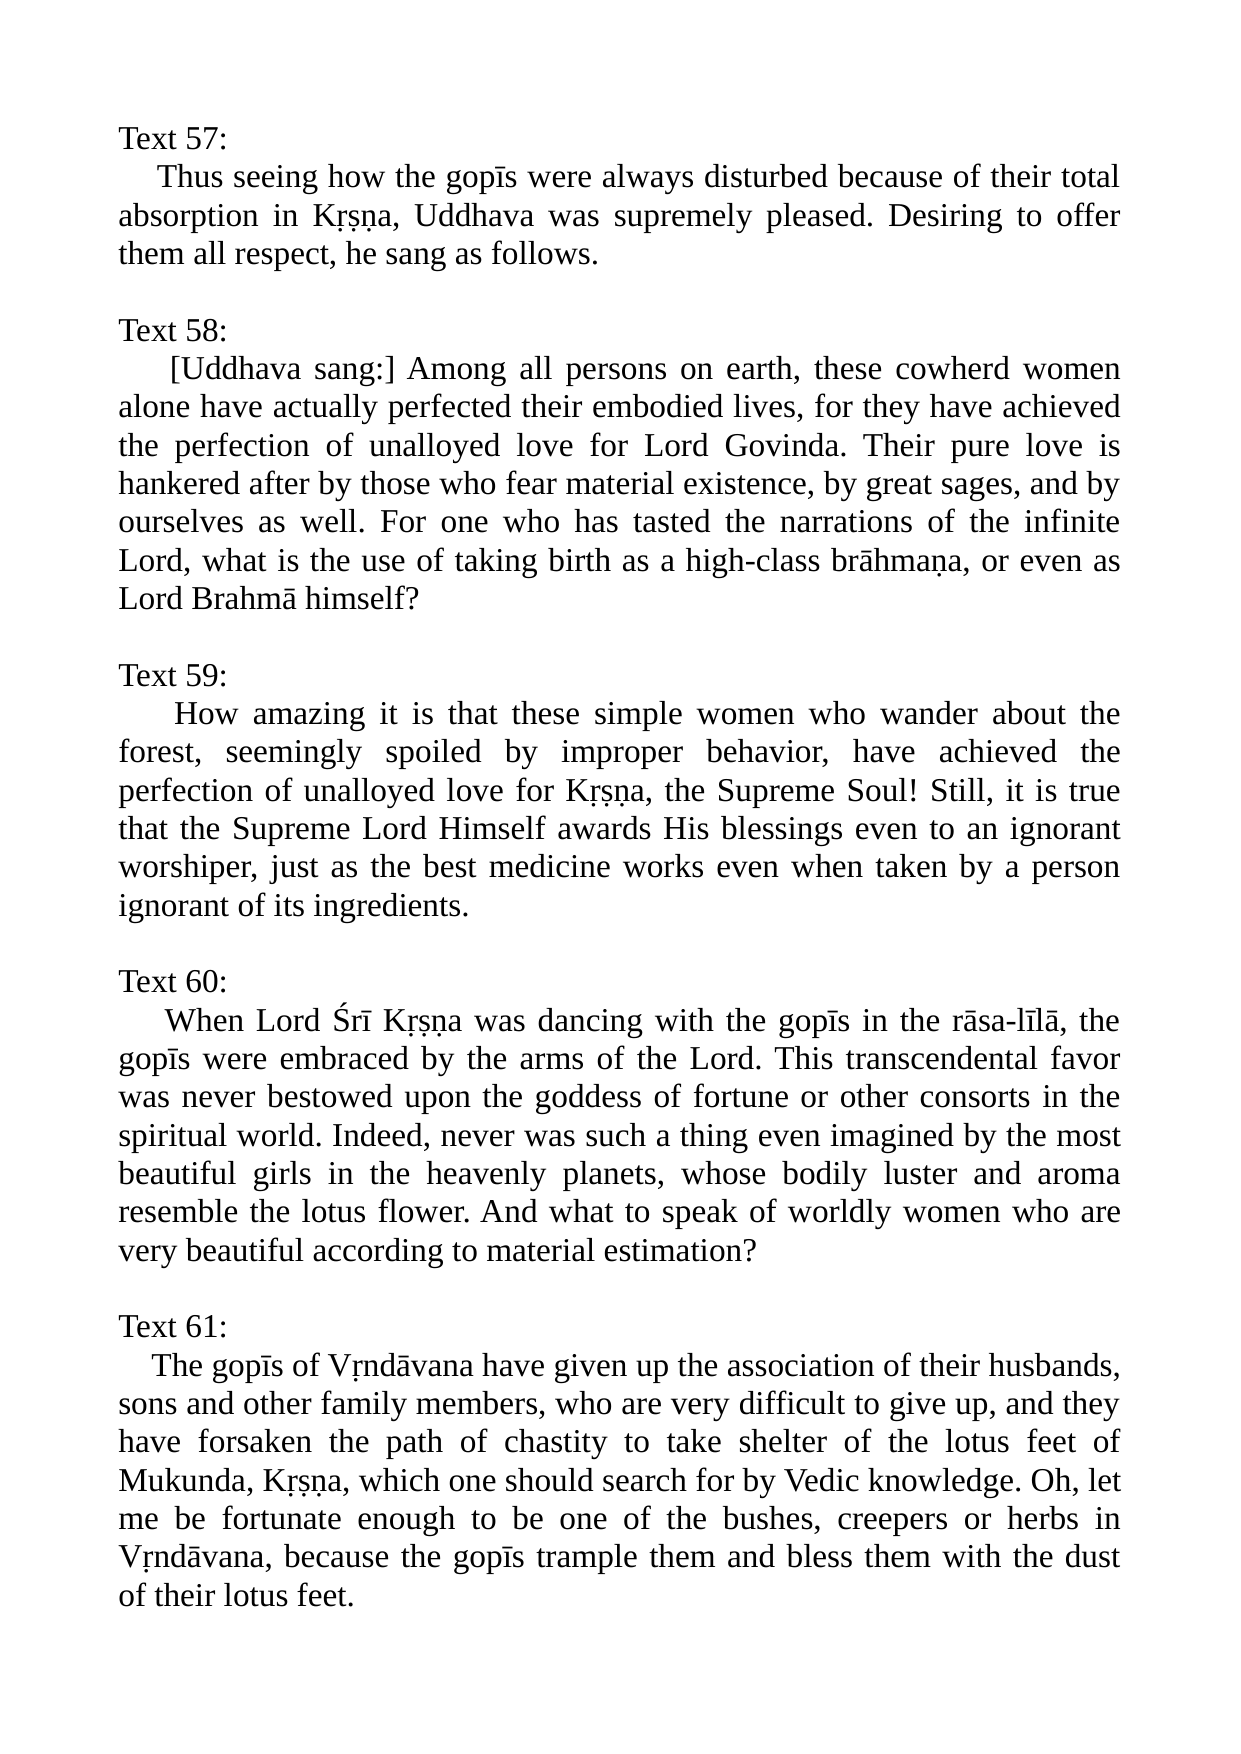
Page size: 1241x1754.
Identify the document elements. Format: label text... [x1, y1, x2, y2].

text Text 60: [118, 961, 1122, 1000]
text Text 58: [118, 310, 1122, 348]
text The gopīs of Vṛndāvana have given up the association of their husbands, sons and other family members, who are very difficult to give up, and they have forsaken the path of chastity to take shelter of the lotus feet of Mukunda, Kṛṣṇa, which one should search for by Vedic knowledge. Oh, let me be fortunate enough to be one of the bushes, creepers or herbs in Vṛndāvana, because the gopīs trample them and bless them with the dust of their lotus feet. [118, 1345, 1122, 1613]
text [Uddhava sang:] Among all persons on earth, these cowherd women alone have actually perfected their embodied lives, for they have achieved the perfection of unalloyed love for Lord Govinda. Their pure love is hankered after by those who fear material existence, by great sages, and by ourselves as well. For one who has tasted the narrations of the infinite Lord, what is the use of taking birth as a high-class brāhmaṇa, or even as Lord Brahmā himself? [118, 348, 1122, 616]
text Thus seeing how the gopīs were always disturbed because of their total absorption in Kṛṣṇa, Uddhava was supremely pleased. Desiring to offer them all respect, he sang as follows. [118, 156, 1122, 271]
text Text 59: [118, 655, 1122, 693]
text When Lord Śrī Kṛṣṇa was dancing with the gopīs in the rāsa-līlā, the gopīs were embraced by the arms of the Lord. This transcendental favor was never bestowed upon the goddess of fortune or other consorts in the spiritual world. Indeed, never was such a thing even imagined by the most beautiful girls in the heavenly planets, whose bodily luster and aroma resemble the lotus flower. And what to speak of worldly women who are very beautiful according to material estimation? [118, 1000, 1122, 1268]
text How amazing it is that these simple women who wander about the forest, seemingly spoiled by improper behavior, have achieved the perfection of unalloyed love for Kṛṣṇa, the Supreme Soul! Still, it is true that the Supreme Lord Himself awards His blessings even to an ignorant worshiper, just as the best medicine works even when taken by a person ignorant of its ingredients. [118, 693, 1122, 923]
text Text 61: [118, 1306, 1122, 1345]
text Text 57: [118, 118, 1122, 156]
